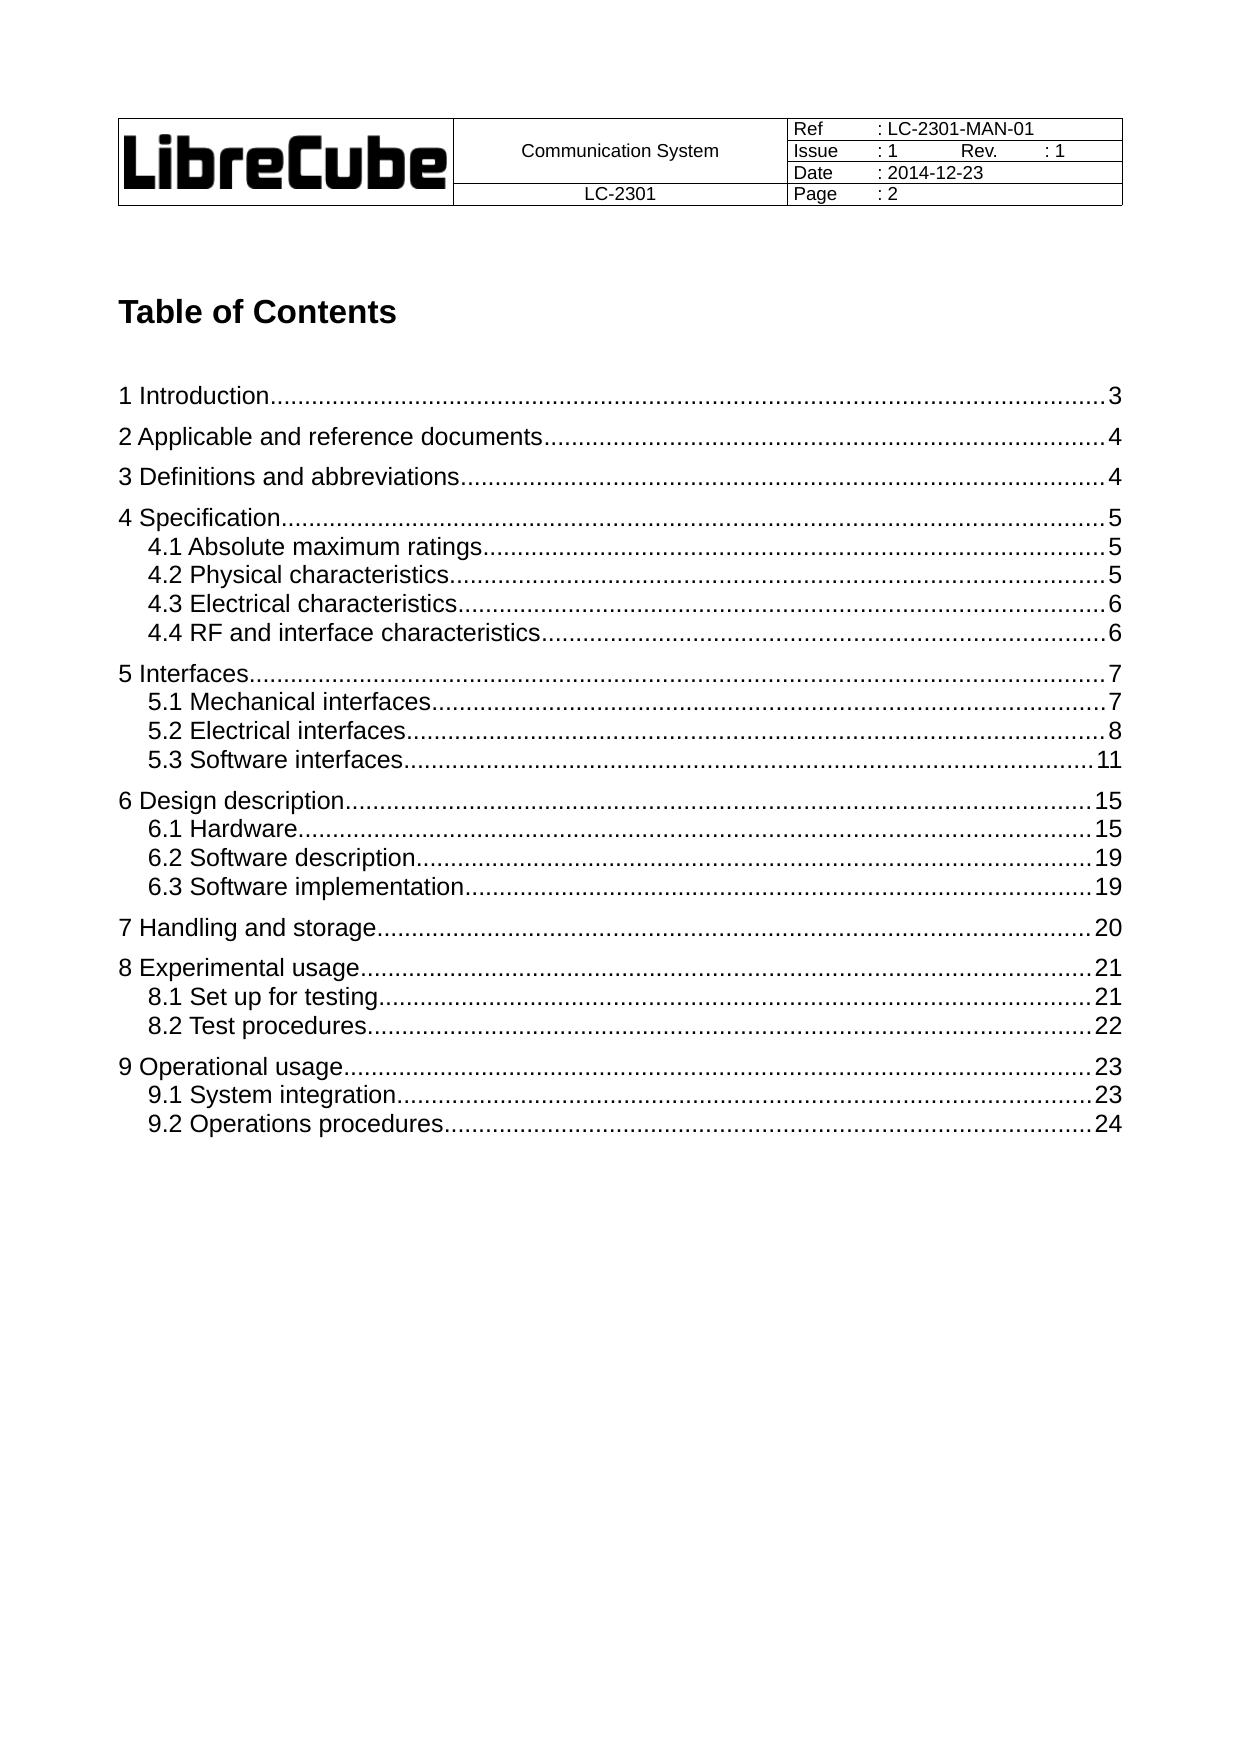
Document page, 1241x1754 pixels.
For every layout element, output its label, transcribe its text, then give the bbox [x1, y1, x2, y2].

text 5 Interfaces 7 [118, 659, 1122, 687]
text 8 Experimental usage 21 [118, 953, 1122, 982]
text 5.2 Electrical interfaces 8 [148, 716, 1122, 745]
text 4 Specification 5 [118, 503, 1122, 532]
text 9 Operational usage 23 [118, 1052, 1122, 1080]
text 5.3 Software interfaces 11 [148, 745, 1122, 774]
text 2 Applicable and reference documents 4 [118, 421, 1122, 450]
text 4.3 Electrical characteristics 6 [148, 589, 1122, 618]
text 9.2 Operations procedures 24 [148, 1109, 1122, 1138]
text 5.1 Mechanical interfaces 7 [148, 687, 1122, 716]
text 8.2 Test procedures 22 [148, 1011, 1122, 1039]
text 3 Definitions and abbreviations 4 [118, 462, 1122, 491]
text 7 Handling and storage 20 [118, 913, 1122, 941]
text 9.1 System integration 23 [148, 1080, 1122, 1109]
text 6.2 Software description 19 [148, 843, 1122, 872]
text 4.2 Physical characteristics 5 [148, 560, 1122, 589]
text 6.1 Hardware 15 [148, 814, 1122, 843]
text 8.1 Set up for testing 21 [148, 982, 1122, 1011]
text 6.3 Software implementation 19 [148, 872, 1122, 901]
text 6 Design description 15 [118, 786, 1122, 814]
picture [124, 134, 447, 189]
subtitle Table of Contents [118, 292, 1122, 330]
text 4.4 RF and interface characteristics 6 [148, 618, 1122, 647]
text 1 Introduction 3 [118, 381, 1122, 409]
text 4.1 Absolute maximum ratings 5 [148, 532, 1122, 560]
